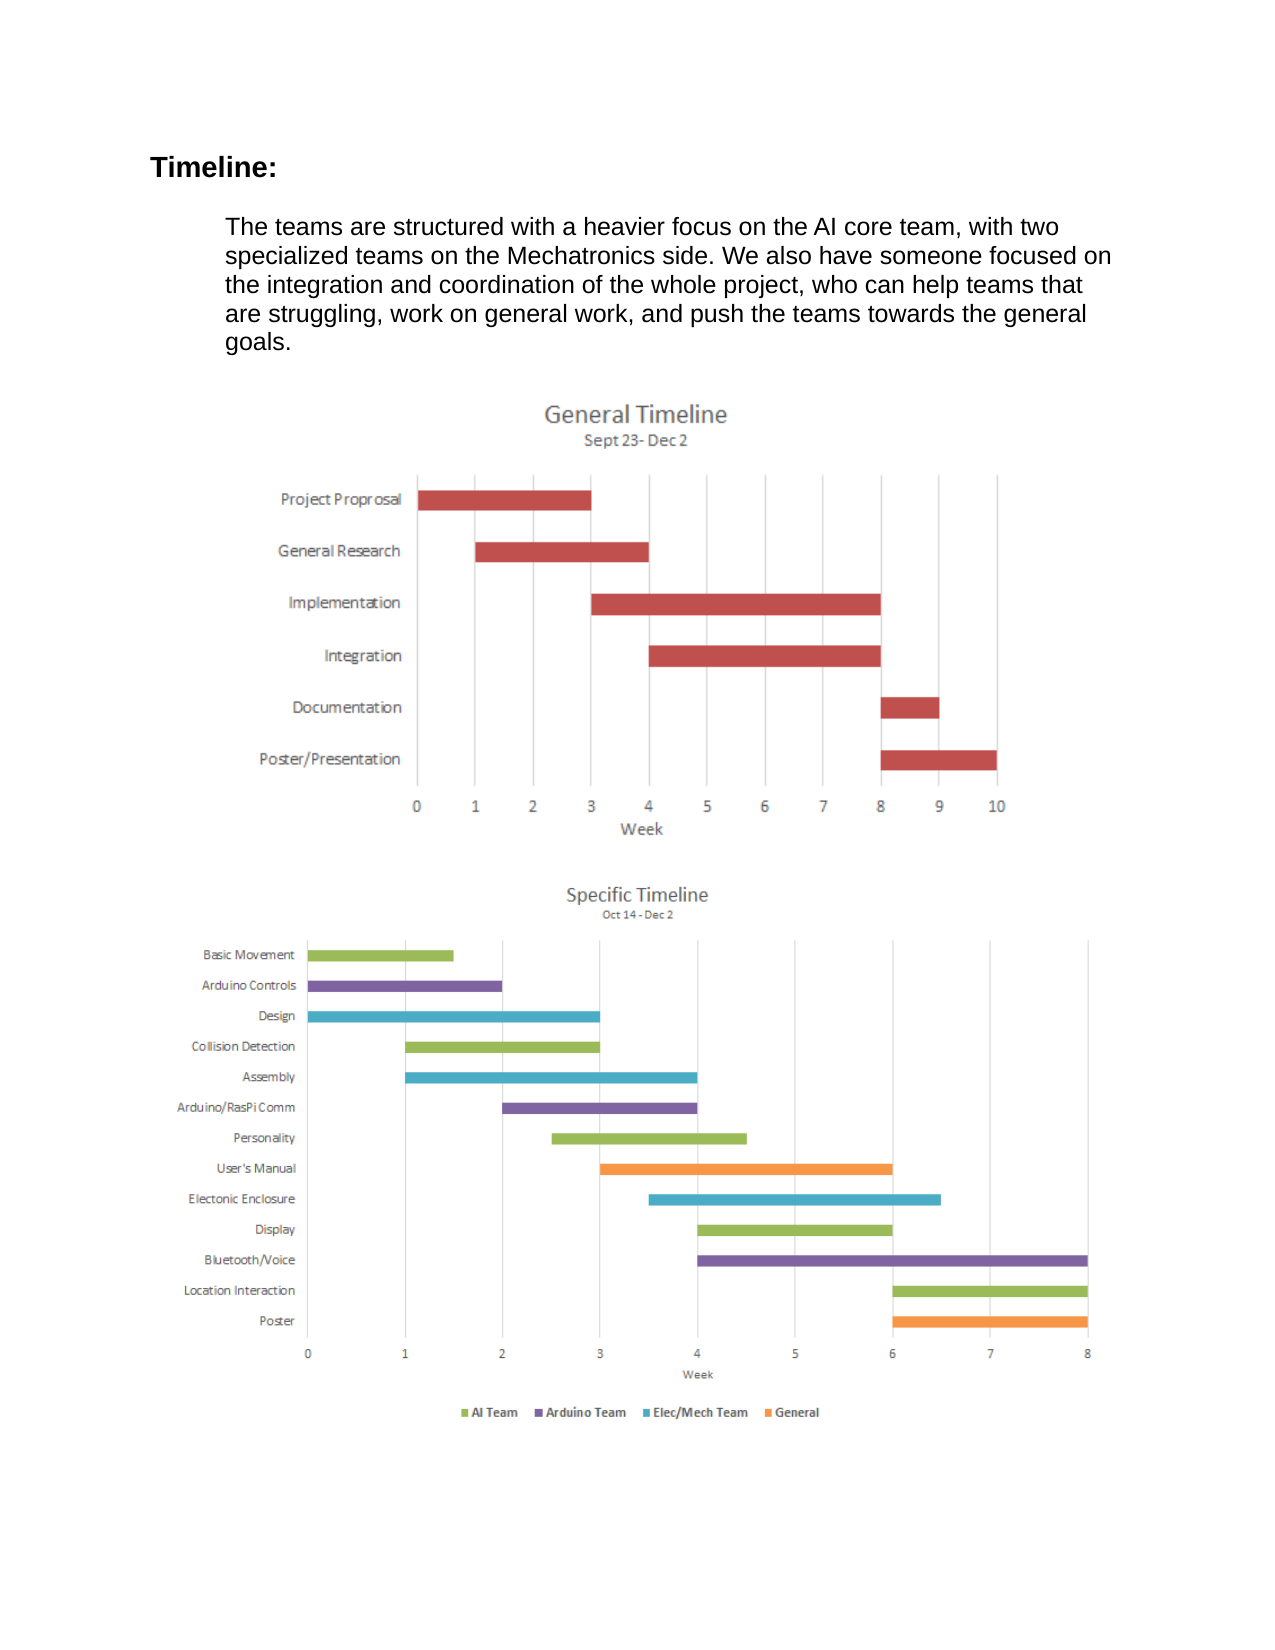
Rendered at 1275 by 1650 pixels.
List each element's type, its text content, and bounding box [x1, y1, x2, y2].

text Timeline: [150, 150, 1125, 183]
text The teams are structured with a heavier focus on the AI core team, with two specialized teams on the Mechatronics side. We also have someone focused on the integration and coordination of the whole project, who can help teams that are struggling, work on general work, and push the teams towards the general goals. [225, 212, 1125, 384]
